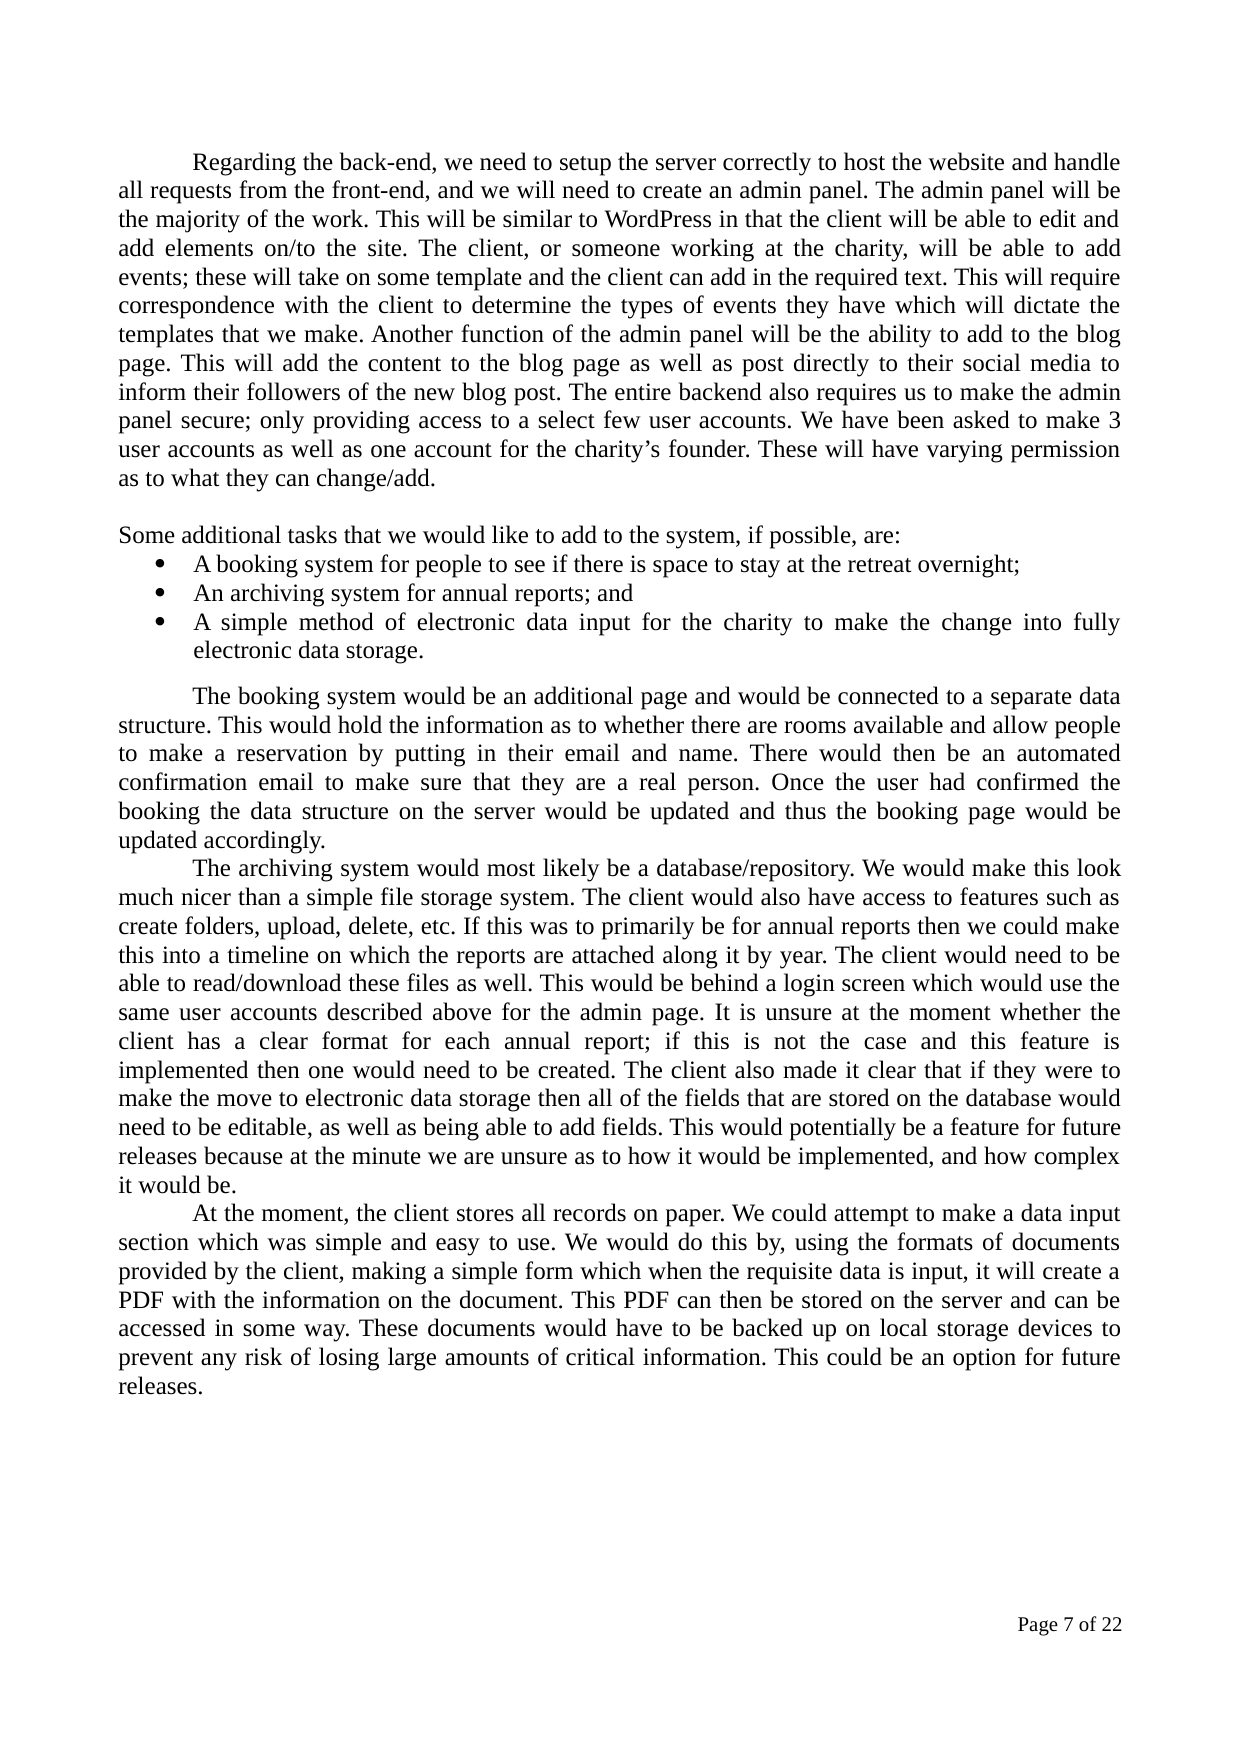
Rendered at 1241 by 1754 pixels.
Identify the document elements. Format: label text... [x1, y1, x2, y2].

text The booking system would be an additional page and would be connected to a separate data structure. This would hold the information as to whether there are rooms available and allow people to make a reservation by putting in their email and name. There would then be an automated confirmation email to make sure that they are a real person. Once the user had confirmed the booking the data structure on the server would be updated and thus the booking page would be updated accordingly. [118, 681, 1122, 853]
list A booking system for people to see if there is space to stay at the retreat overnight; [156, 549, 1122, 578]
text Regarding the back-end, we need to setup the server correctly to host the website and handle all requests from the front-end, and we will need to create an admin panel. The admin panel will be the majority of the work. This will be similar to WordPress in that the client will be able to edit and add elements on/to the site. The client, or someone working at the charity, will be able to add events; these will take on some template and the client can add in the required text. This will require correspondence with the client to determine the types of events they have which will dictate the templates that we make. Another function of the admin panel will be the ability to add to the blog page. This will add the content to the blog page as well as post directly to their social media to inform their followers of the new blog post. The entire backend also requires us to make the admin panel secure; only providing access to a select few user accounts. We have been asked to make 3 user accounts as well as one account for the charity’s founder. These will have varying permission as to what they can change/add. [118, 147, 1122, 492]
text Some additional tasks that we would like to add to the system, if possible, are: [118, 521, 1122, 549]
text The archiving system would most likely be a database/repository. We would make this look much nicer than a simple file storage system. The client would also have access to features such as create folders, upload, delete, etc. If this was to primarily be for annual reports then we could make this into a timeline on which the reports are attached along it by year. The client would need to be able to read/download these files as well. This would be behind a login screen which would use the same user accounts described above for the admin page. It is unsure at the moment whether the client has a clear format for each annual report; if this is not the case and this feature is implemented then one would need to be created. The client also made it clear that if they were to make the move to electronic data storage then all of the fields that are stored on the database would need to be editable, as well as being able to add fields. This would potentially be a feature for future releases because at the minute we are unsure as to how it would be implemented, and how complex it would be. [118, 853, 1122, 1198]
list A simple method of electronic data input for the charity to make the change into fully electronic data storage. [156, 607, 1122, 664]
text At the moment, the client stores all records on paper. We could attempt to make a data input section which was simple and easy to use. We would do this by, using the formats of documents provided by the client, making a simple form which when the requisite data is input, it will create a PDF with the information on the document. This PDF can then be stored on the server and can be accessed in some way. These documents would have to be backed up on local storage devices to prevent any risk of losing large amounts of critical information. This could be an option for future releases. [118, 1198, 1122, 1400]
list An archiving system for annual reports; and [156, 578, 1122, 607]
